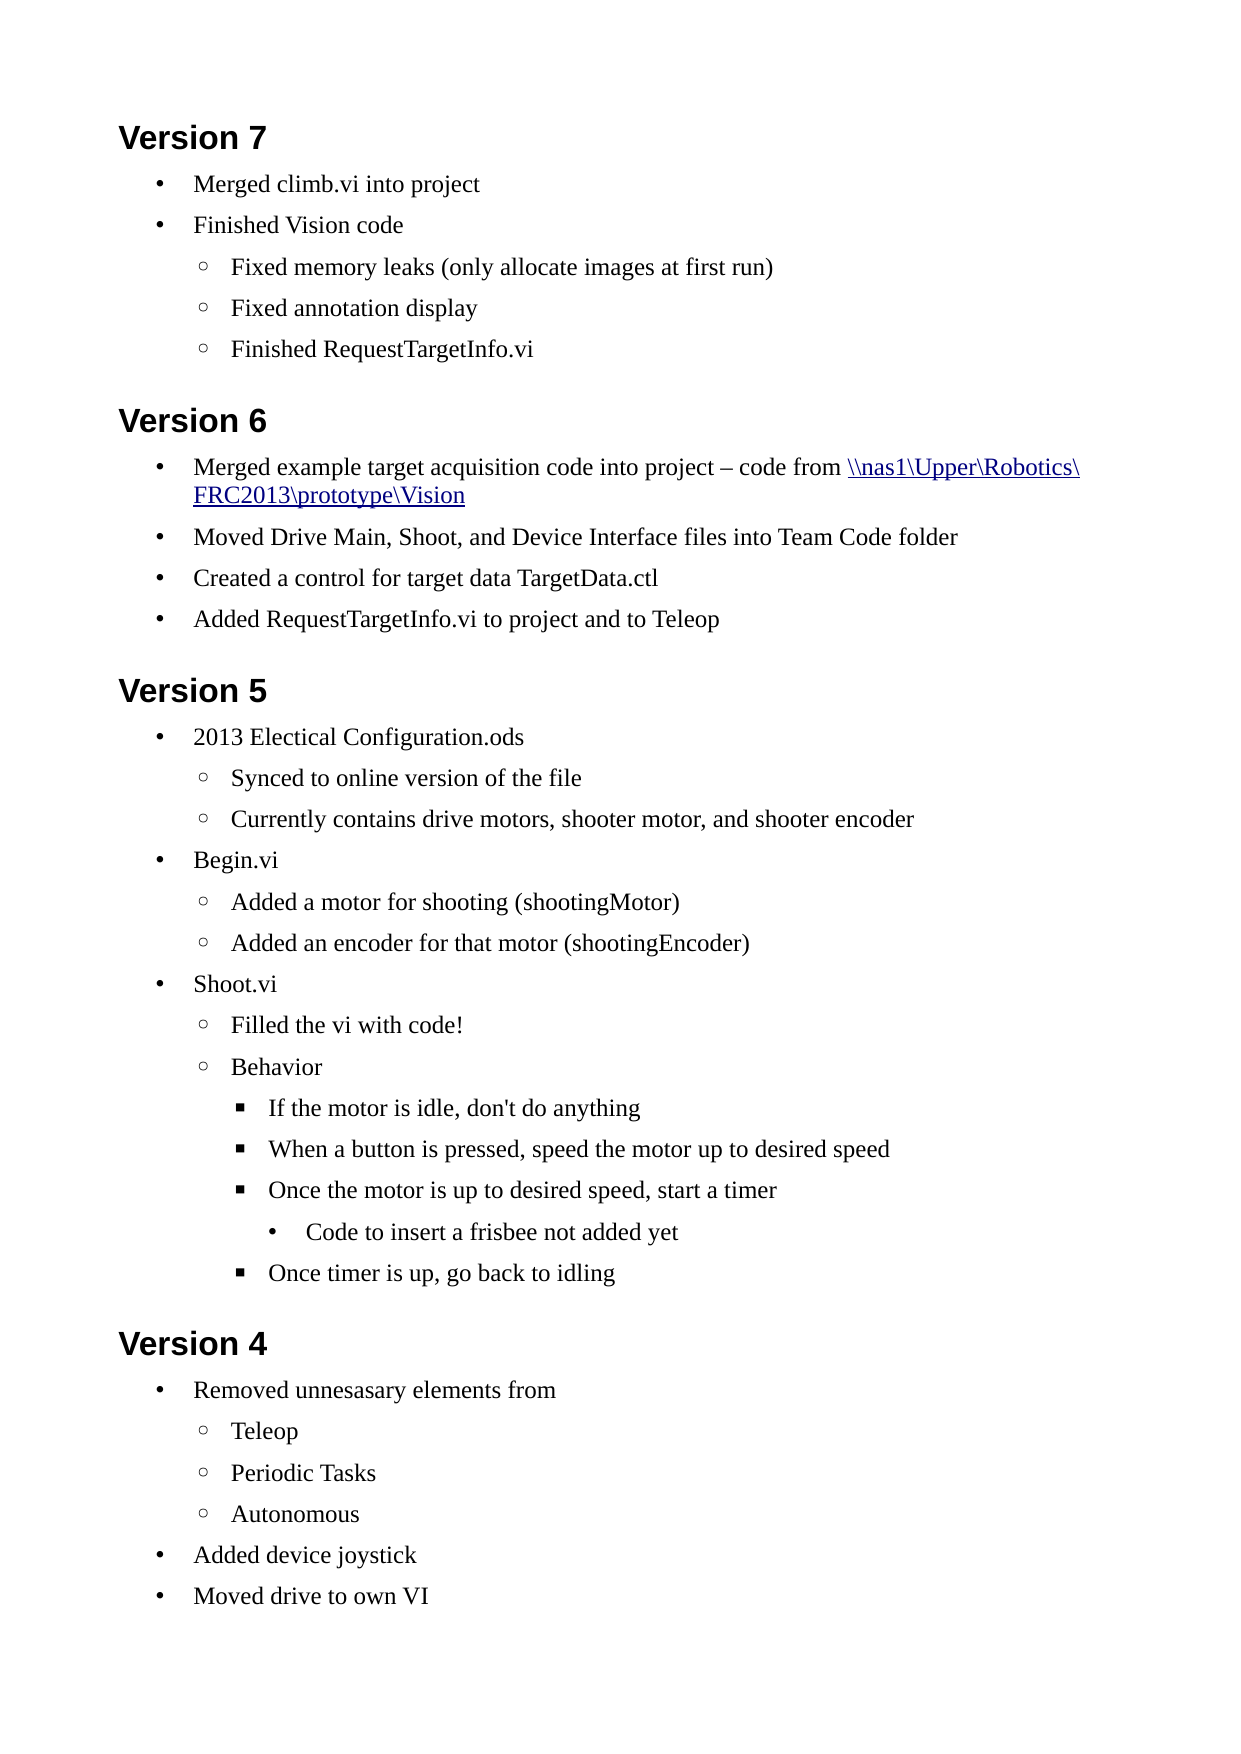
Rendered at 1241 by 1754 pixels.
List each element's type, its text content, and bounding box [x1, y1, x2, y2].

list Currently contains drive motors, shooter motor, and shooter encoder [193, 804, 1122, 833]
list Shoot.vi [156, 969, 1122, 998]
list 2013 Electical Configuration.ods [156, 722, 1122, 750]
subtitle Version 6 [118, 401, 1122, 439]
list Periodic Tasks [193, 1458, 1122, 1486]
list Added RequestTargetInfo.vi to project and to Teleop [156, 604, 1122, 633]
list Filled the vi with code! [193, 1010, 1122, 1039]
list Once timer is up, go back to idling [231, 1258, 1122, 1287]
list Begin.vi [156, 845, 1122, 874]
list Removed unnesasary elements from [156, 1375, 1122, 1404]
list If the motor is idle, don't do anything [231, 1093, 1122, 1122]
list Code to insert a frisbee not added yet [268, 1217, 1122, 1245]
list When a button is pressed, speed the motor up to desired speed [231, 1134, 1122, 1163]
list Once the motor is up to desired speed, start a timer [231, 1175, 1122, 1204]
list Moved drive to own VI [156, 1581, 1122, 1610]
list Fixed annotation display [193, 293, 1122, 322]
subtitle Version 7 [118, 118, 1122, 157]
list Finished Vision code [156, 211, 1122, 239]
list Teleop [193, 1416, 1122, 1445]
list Added an encoder for that motor (shootingEncoder) [193, 928, 1122, 957]
subtitle Version 5 [118, 670, 1122, 709]
list Merged climb.vi into project [156, 169, 1122, 198]
list Moved Drive Main, Shoot, and Device Interface files into Team Code folder [156, 522, 1122, 550]
subtitle Version 4 [118, 1324, 1122, 1363]
list Added device joystick [156, 1540, 1122, 1569]
list Finished RequestTargetInfo.vi [193, 334, 1122, 363]
list Behavior [193, 1052, 1122, 1080]
list Autonomous [193, 1499, 1122, 1528]
list Added a motor for shooting (shootingMotor) [193, 887, 1122, 915]
list Merged example target acquisition code into project – code from \\nas1\Upper\Robotics\FRC2013\prototype\Vision [156, 452, 1122, 509]
list Fixed memory leaks (only allocate images at first run) [193, 252, 1122, 281]
list Created a control for target data TargetData.ctl [156, 563, 1122, 592]
list Synced to online version of the file [193, 763, 1122, 792]
